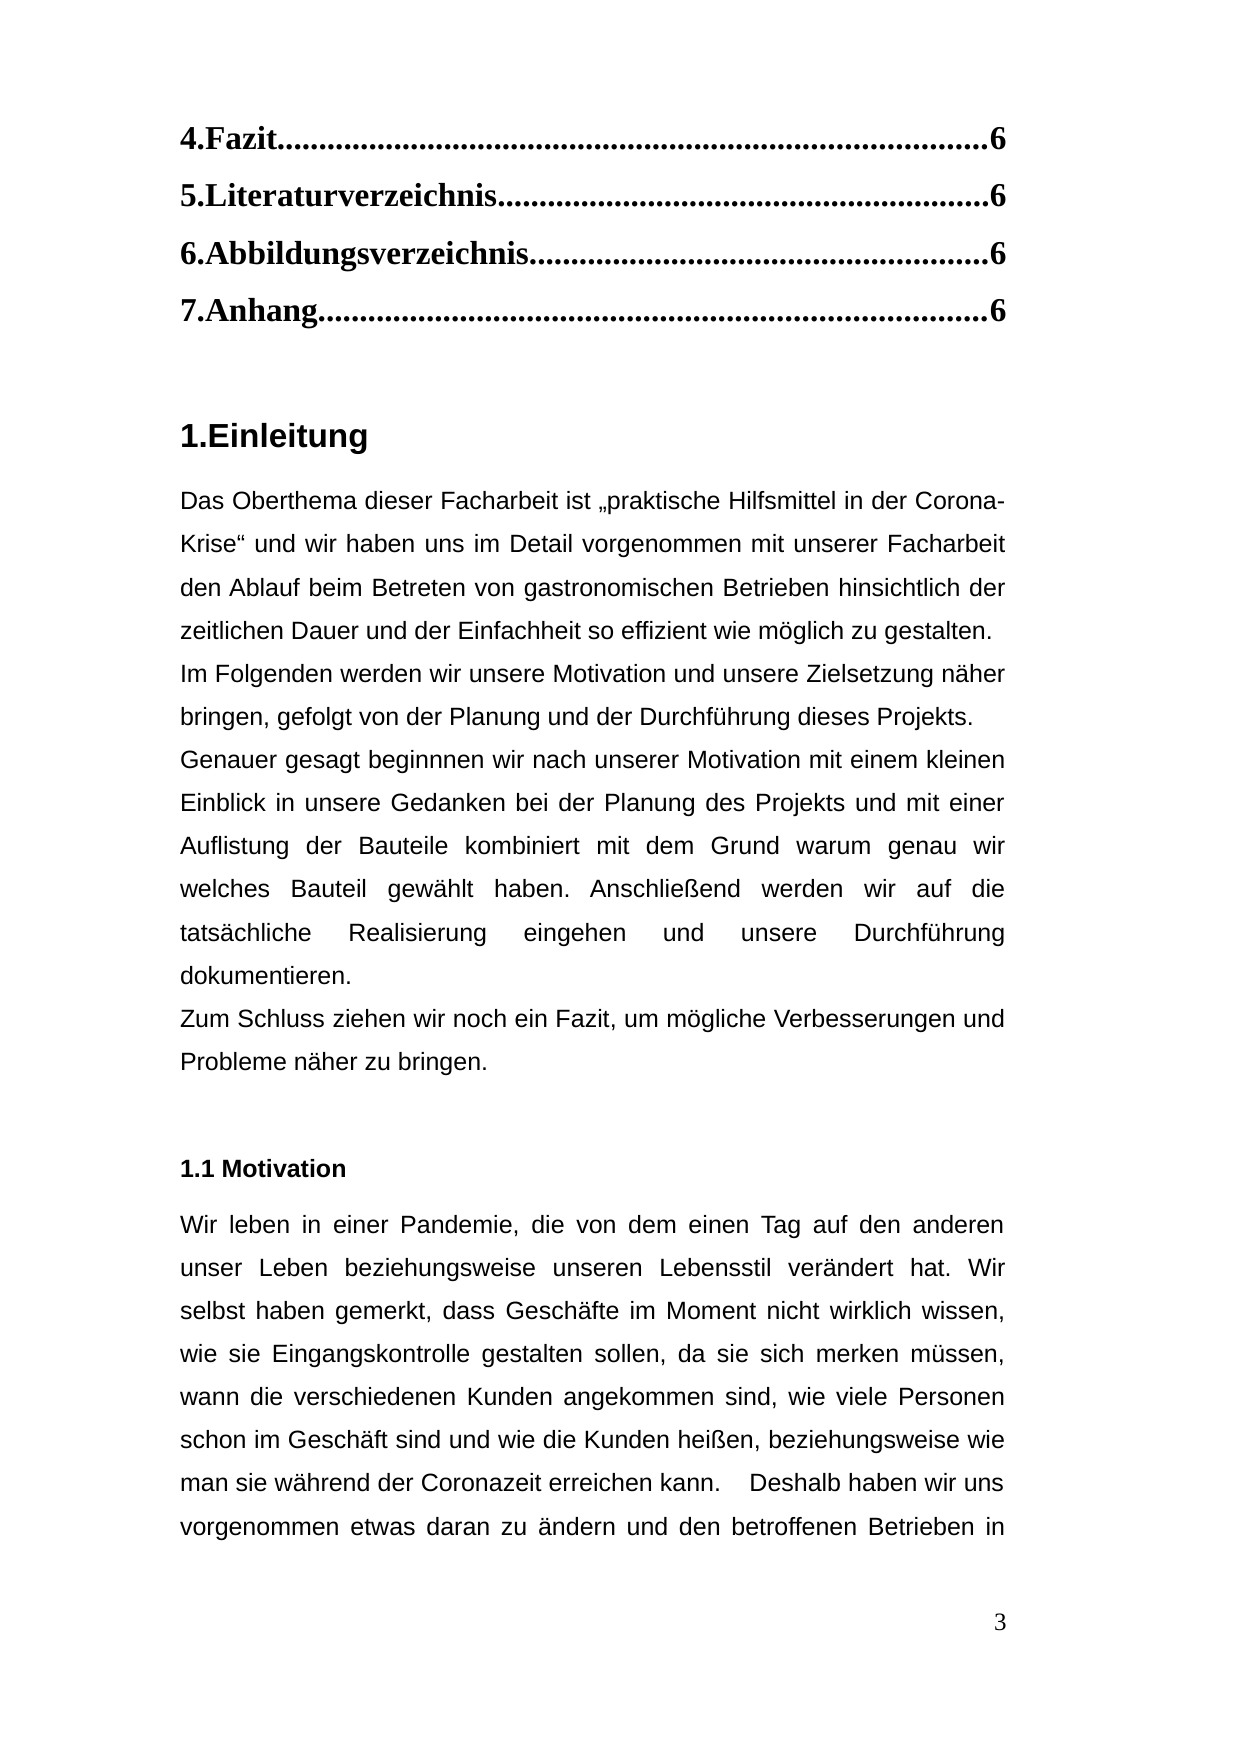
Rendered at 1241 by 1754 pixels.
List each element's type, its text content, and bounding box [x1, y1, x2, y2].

text 6.Abbildungsverzeichnis 6 [180, 233, 1006, 271]
text Wir leben in einer Pandemie, die von dem einen Tag auf den anderen unser Leben beziehungsweise unseren Lebensstil verändert hat. Wir selbst haben gemerkt, dass Geschäfte im Moment nicht wirklich wissen, wie sie Eingangskontrolle gestalten sollen, da sie sich merken müssen, wann die verschiedenen Kunden angekommen sind, wie viele Personen schon im Geschäft sind und wie die Kunden heißen, beziehungsweise wie man sie während der Coronazeit erreichen kann. Deshalb haben wir uns vorgenommen etwas daran zu ändern und den betroffenen Betrieben in [180, 1210, 1006, 1540]
text 4.Fazit 6 [180, 118, 1006, 156]
text Genauer gesagt beginnnen wir nach unserer Motivation mit einem kleinen Einblick in unsere Gedanken bei der Planung des Projekts und mit einer Auflistung der Bauteile kombiniert mit dem Grund warum genau wir welches Bauteil gewählt haben. Anschließend werden wir auf die tatsächliche Realisierung eingehen und unsere Durchführung dokumentieren. [180, 745, 1006, 989]
subtitle 1.Einleitung [180, 416, 1006, 455]
text 7.Anhang 6 [180, 291, 1006, 329]
text Zum Schluss ziehen wir noch ein Fazit, um mögliche Verbesserungen und Probleme näher zu bringen. [180, 1004, 1006, 1076]
subtitle 1.1 Motivation [180, 1154, 1006, 1183]
text Im Folgenden werden wir unsere Motivation und unsere Zielsetzung näher bringen, gefolgt von der Planung und der Durchführung dieses Projekts. [180, 659, 1006, 731]
text Das Oberthema dieser Facharbeit ist „praktische Hilfsmittel in der Corona-Krise“ und wir haben uns im Detail vorgenommen mit unserer Facharbeit den Ablauf beim Betreten von gastronomischen Betrieben hinsichtlich der zeitlichen Dauer und der Einfachheit so effizient wie möglich zu gestalten. [180, 486, 1006, 644]
text 5.Literaturverzeichnis 6 [180, 176, 1006, 214]
